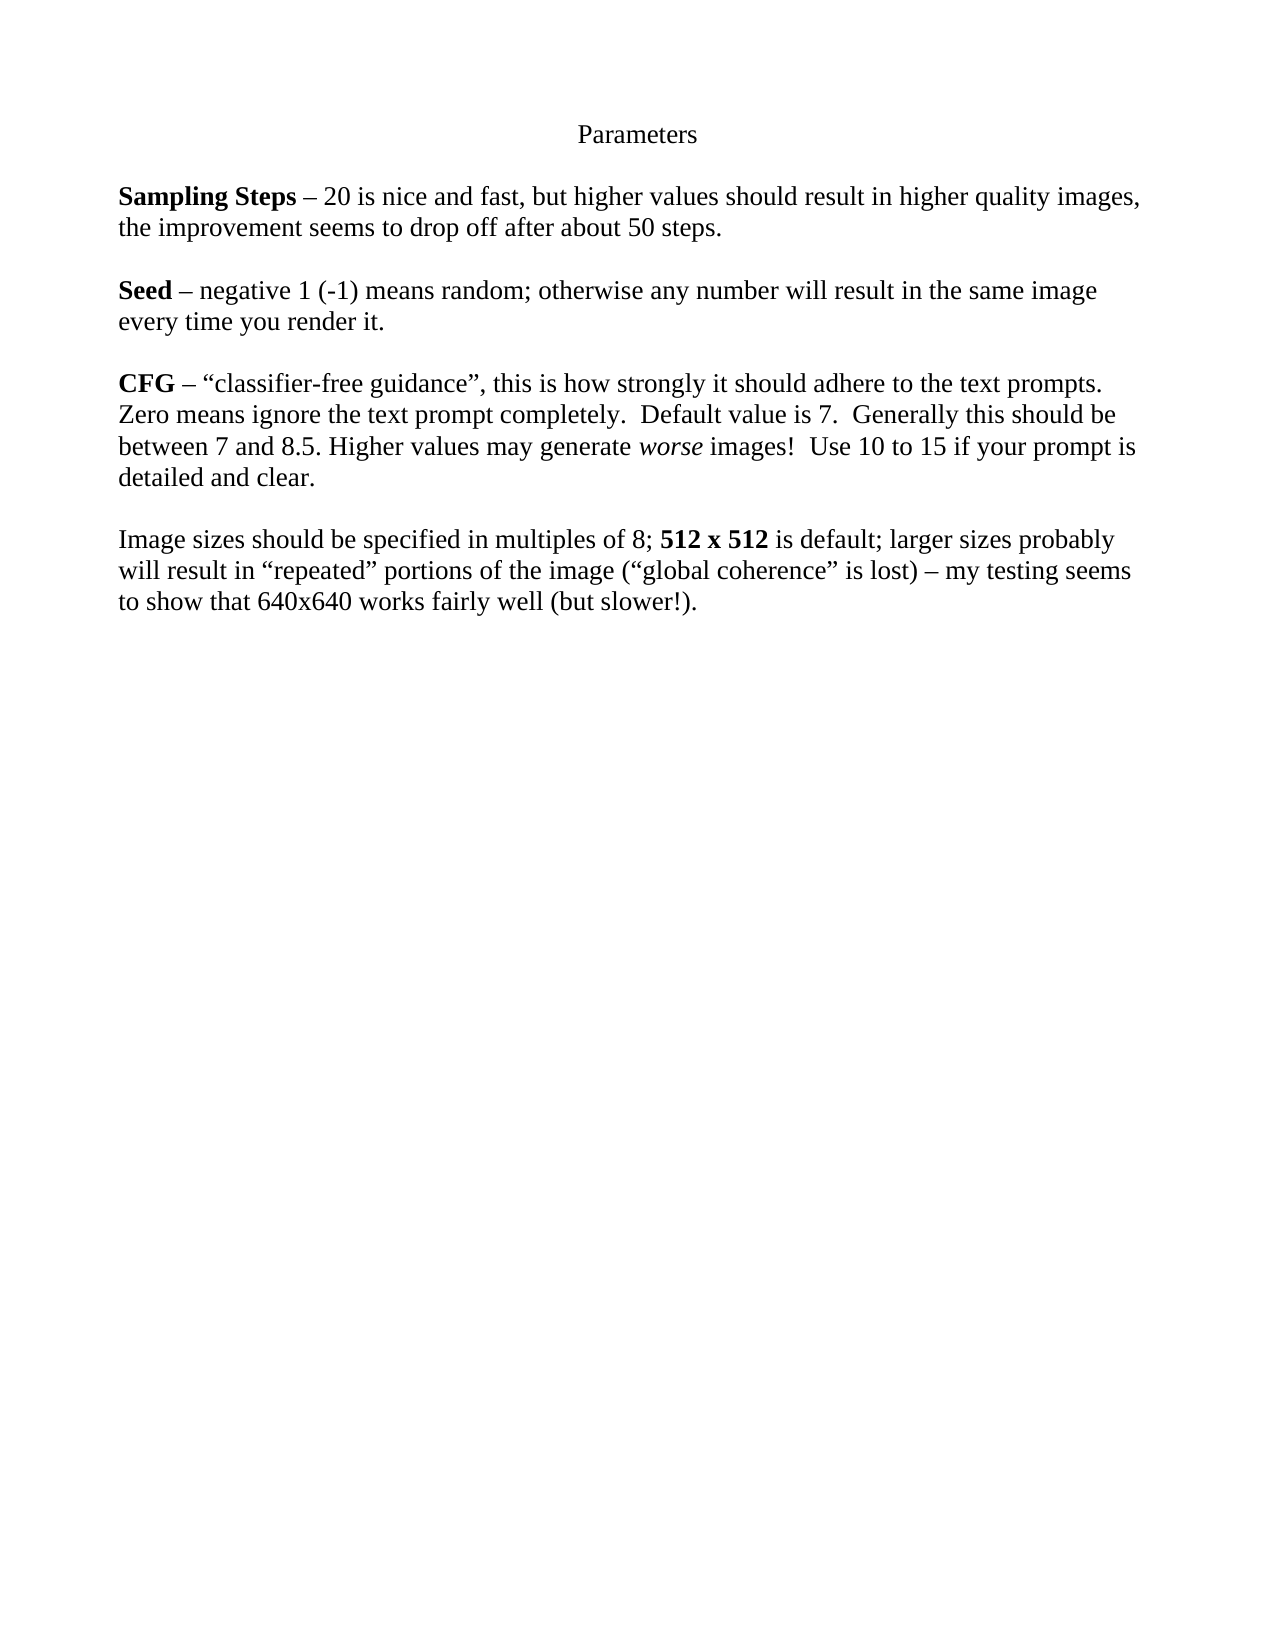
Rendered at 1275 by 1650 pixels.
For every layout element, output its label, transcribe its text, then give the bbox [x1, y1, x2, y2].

text Parameters [118, 118, 1157, 149]
text CFG – “classifier-free guidance”, this is how strongly it should adhere to the text prompts. Zero means ignore the text prompt completely. Default value is 7. Generally this should be between 7 and 8.5. Higher values may generate worse images! Use 10 to 15 if your prompt is detailed and clear. [118, 367, 1157, 492]
text Image sizes should be specified in multiples of 8; 512 x 512 is default; larger sizes probably will result in “repeated” portions of the image (“global coherence” is lost) – my testing seems to show that 640x640 works fairly well (but slower!). [118, 523, 1157, 616]
text Sampling Steps – 20 is nice and fast, but higher values should result in higher quality images, the improvement seems to drop off after about 50 steps. [118, 180, 1157, 243]
text Seed – negative 1 (-1) means random; otherwise any number will result in the same image every time you render it. [118, 274, 1157, 336]
